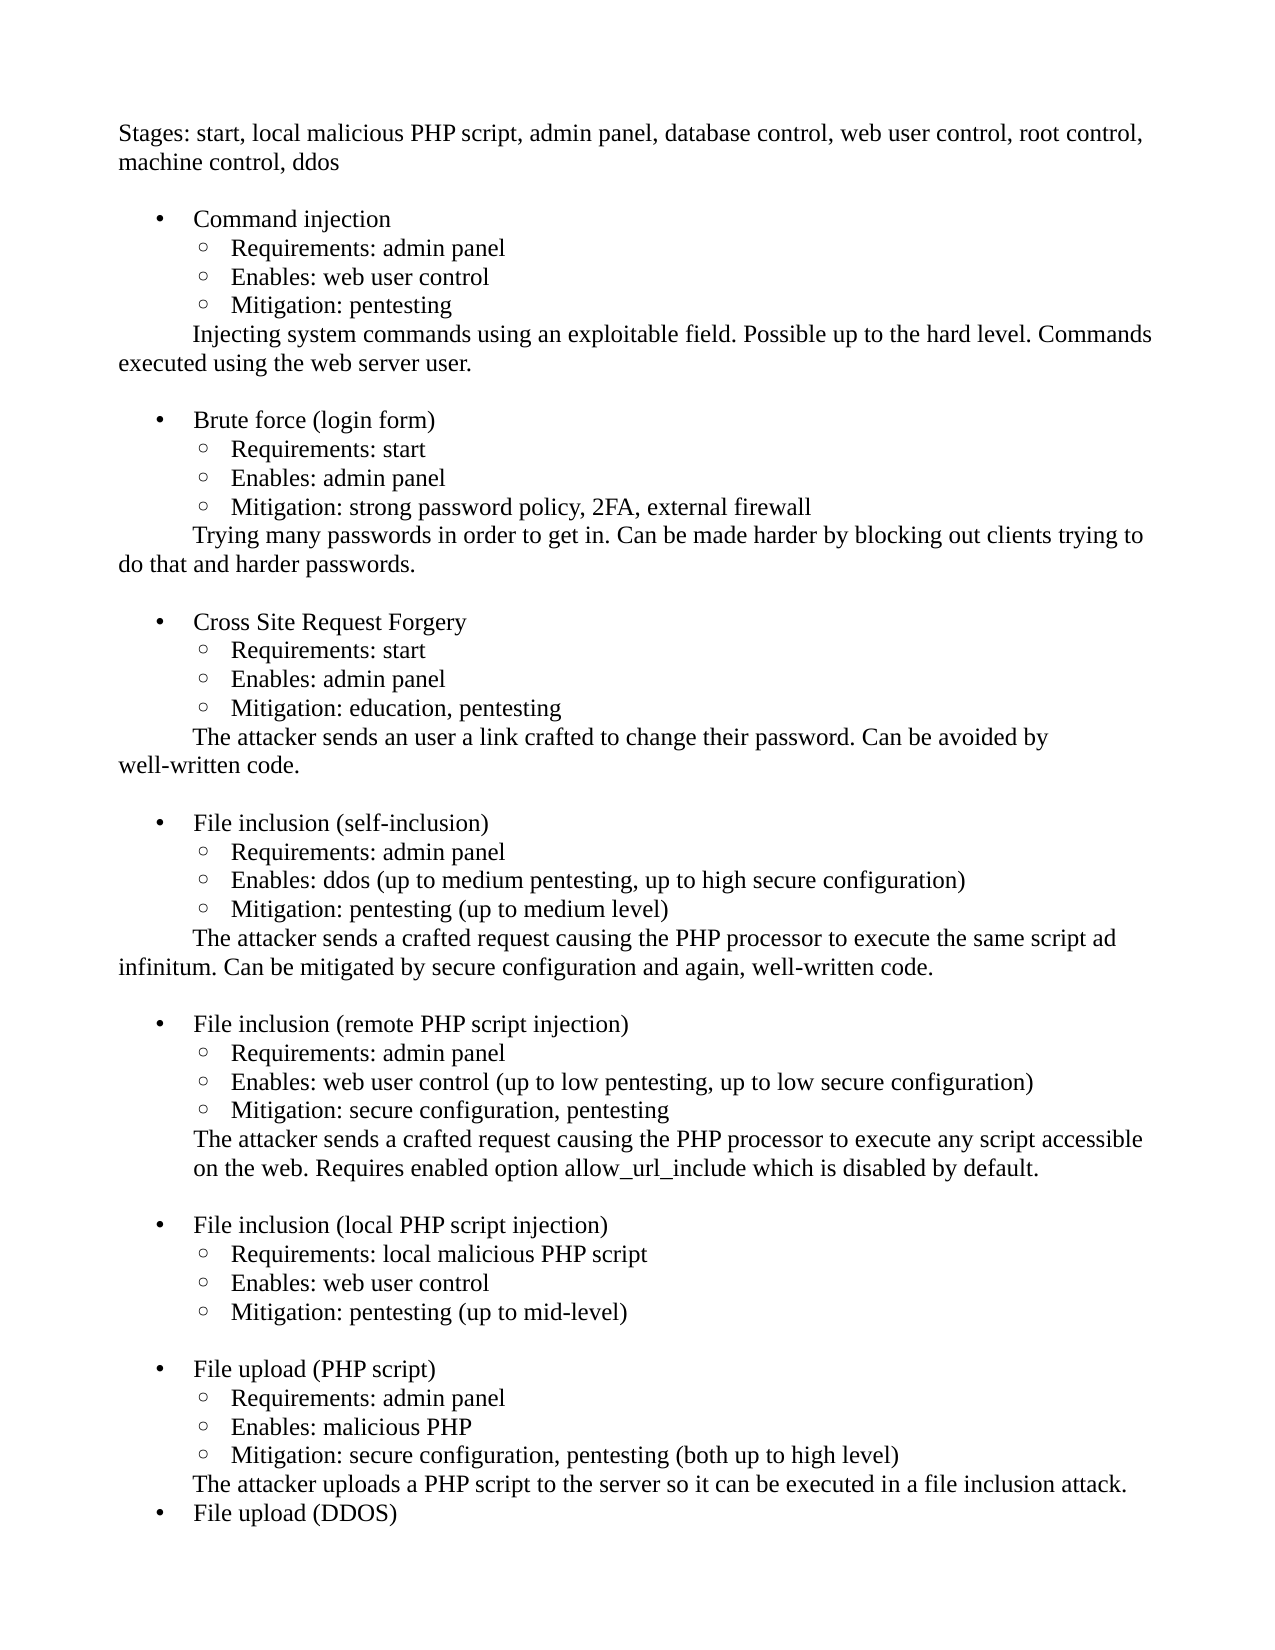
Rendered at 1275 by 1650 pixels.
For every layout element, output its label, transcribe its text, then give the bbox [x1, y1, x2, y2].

list Mitigation: pentesting (up to medium level) [193, 894, 1157, 923]
list Enables: web user control [193, 262, 1157, 291]
list Mitigation: pentesting (up to mid-level) [193, 1297, 1157, 1326]
list Requirements: start [193, 434, 1157, 463]
text Trying many passwords in order to get in. Can be made harder by blocking out clients trying to do that and harder passwords. [118, 521, 1157, 578]
text Injecting system commands using an exploitable field. Possible up to the hard level. Commands executed using the web server user. [118, 319, 1157, 377]
list Command injection [156, 204, 1157, 233]
list Enables: admin panel [193, 463, 1157, 492]
list Enables: malicious PHP [193, 1412, 1157, 1441]
list File inclusion (self-inclusion) [156, 808, 1157, 837]
list Mitigation: secure configuration, pentesting [193, 1096, 1157, 1124]
list File upload (PHP script) [156, 1354, 1157, 1383]
list File inclusion (local PHP script injection) [156, 1211, 1157, 1239]
text Stages: start, local malicious PHP script, admin panel, database control, web user control, root control, machine control, ddos [118, 118, 1157, 176]
list Requirements: admin panel [193, 233, 1157, 262]
list File upload (DDOS) [156, 1498, 1157, 1527]
list File inclusion (remote PHP script injection) [156, 1009, 1157, 1038]
list The attacker sends a crafted request causing the PHP processor to execute any script accessible on the web. Requires enabled option allow_url_include which is disabled by default. [156, 1124, 1157, 1182]
list Enables: web user control (up to low pentesting, up to low secure configuration) [193, 1067, 1157, 1096]
list Mitigation: education, pentesting [193, 693, 1157, 722]
text The attacker uploads a PHP script to the server so it can be executed in a file inclusion attack. [118, 1469, 1157, 1498]
list Mitigation: pentesting [193, 291, 1157, 319]
list Enables: web user control [193, 1268, 1157, 1297]
list Requirements: admin panel [193, 1383, 1157, 1412]
list Mitigation: secure configuration, pentesting (both up to high level) [193, 1441, 1157, 1469]
list Requirements: admin panel [193, 1038, 1157, 1067]
list Requirements: local malicious PHP script [193, 1239, 1157, 1268]
list Requirements: start [193, 636, 1157, 664]
list Mitigation: strong password policy, 2FA, external firewall [193, 492, 1157, 521]
list Enables: ddos (up to medium pentesting, up to high secure configuration) [193, 866, 1157, 894]
list Requirements: admin panel [193, 837, 1157, 866]
list Cross Site Request Forgery [156, 607, 1157, 636]
text The attacker sends a crafted request causing the PHP processor to execute the same script ad infinitum. Can be mitigated by secure configuration and again, well‑written code. [118, 923, 1157, 981]
list Enables: admin panel [193, 664, 1157, 693]
list Brute force (login form) [156, 406, 1157, 434]
text The attacker sends an user a link crafted to change their password. Can be avoided by well‑written code. [118, 722, 1157, 779]
